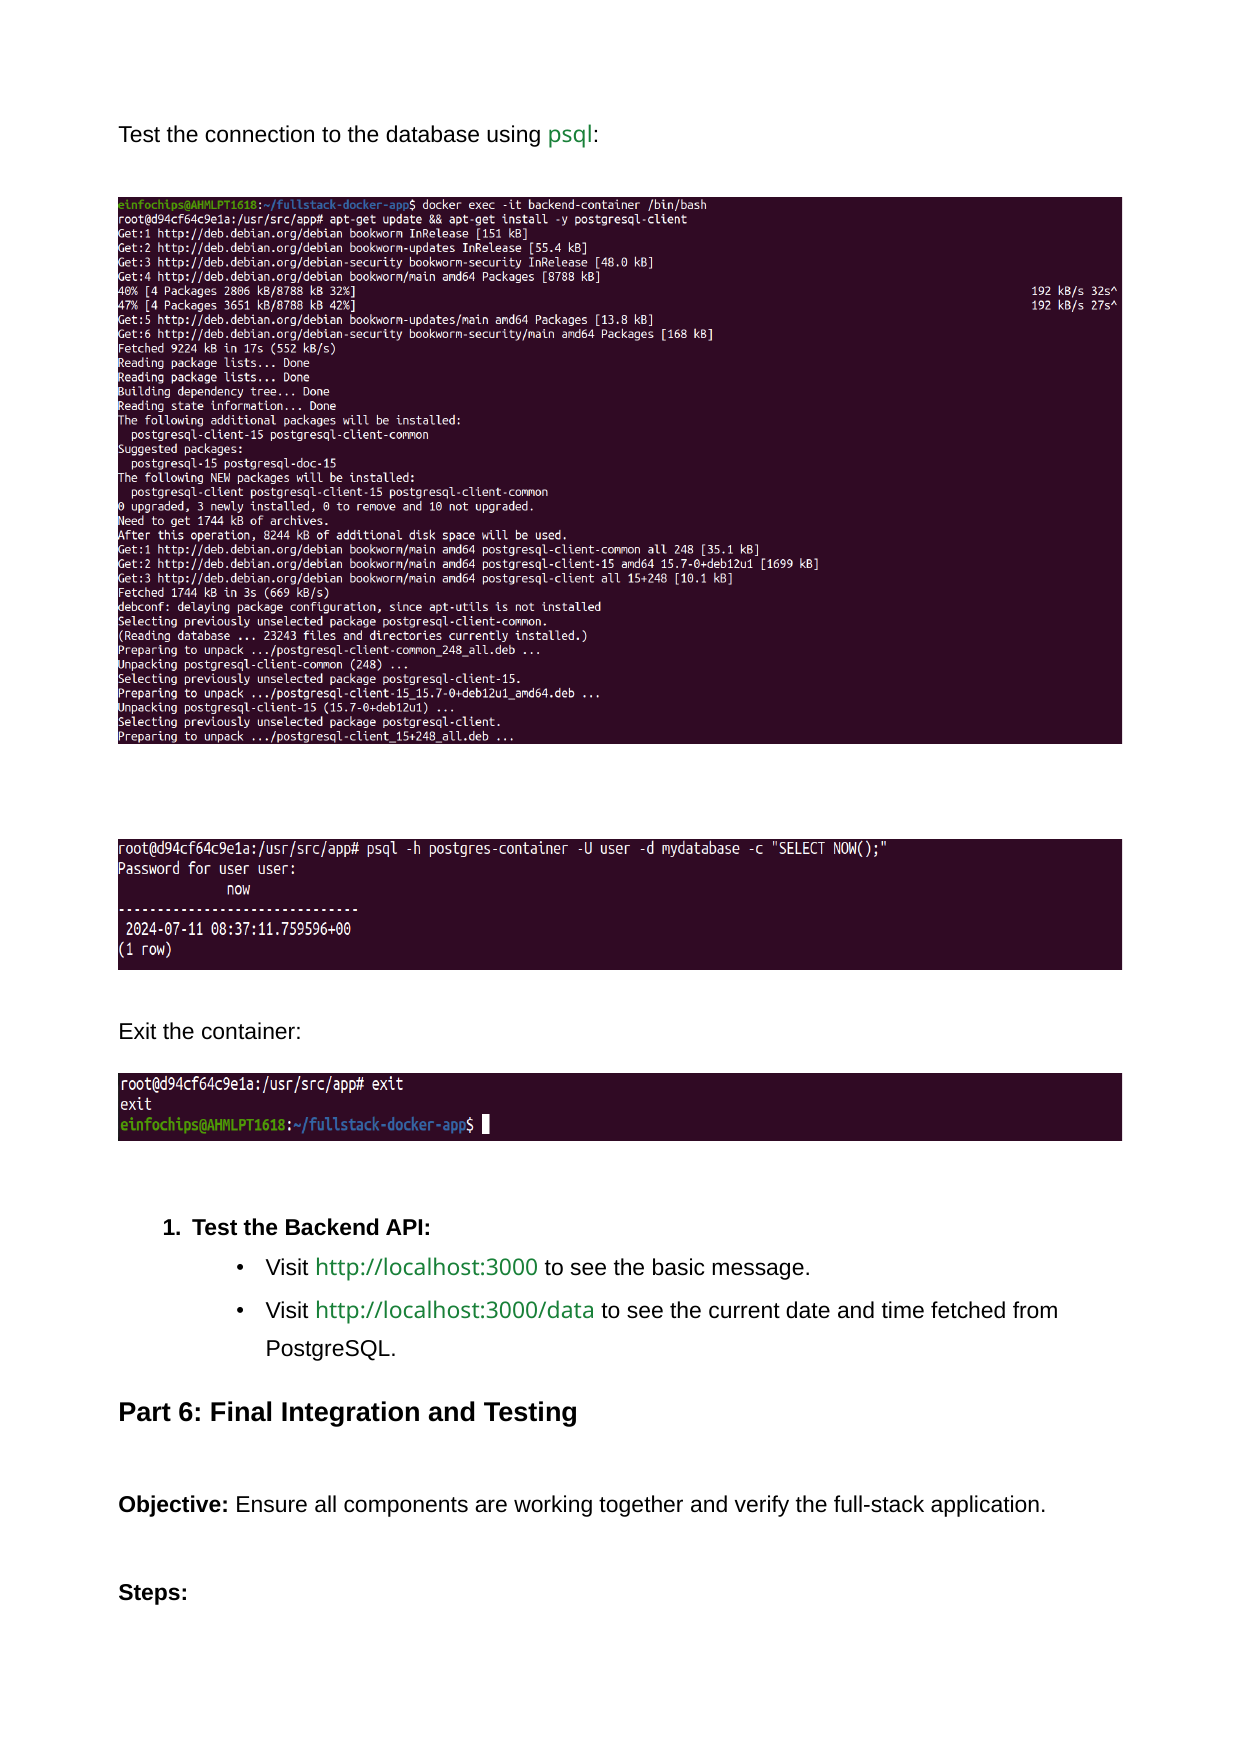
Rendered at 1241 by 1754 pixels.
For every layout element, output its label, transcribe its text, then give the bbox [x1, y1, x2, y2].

text Test the connection to the database using psql: [118, 118, 1122, 149]
text Exit the container: [118, 1018, 1122, 1073]
text Steps: [118, 1579, 1122, 1605]
picture [118, 197, 1123, 744]
list Visit http://localhost:3000 to see the basic message. [236, 1251, 1122, 1282]
text Objective: Ensure all components are working together and verify the full-stack application. [118, 1489, 1122, 1518]
subtitle Part 6: Final Integration and Testing [118, 1396, 1122, 1427]
picture [118, 1073, 1123, 1141]
picture [118, 839, 1123, 970]
list Visit http://localhost:3000/data to see the current date and time fetched from PostgreSQL. [236, 1294, 1122, 1361]
list Test the Backend API: [162, 1214, 1122, 1241]
